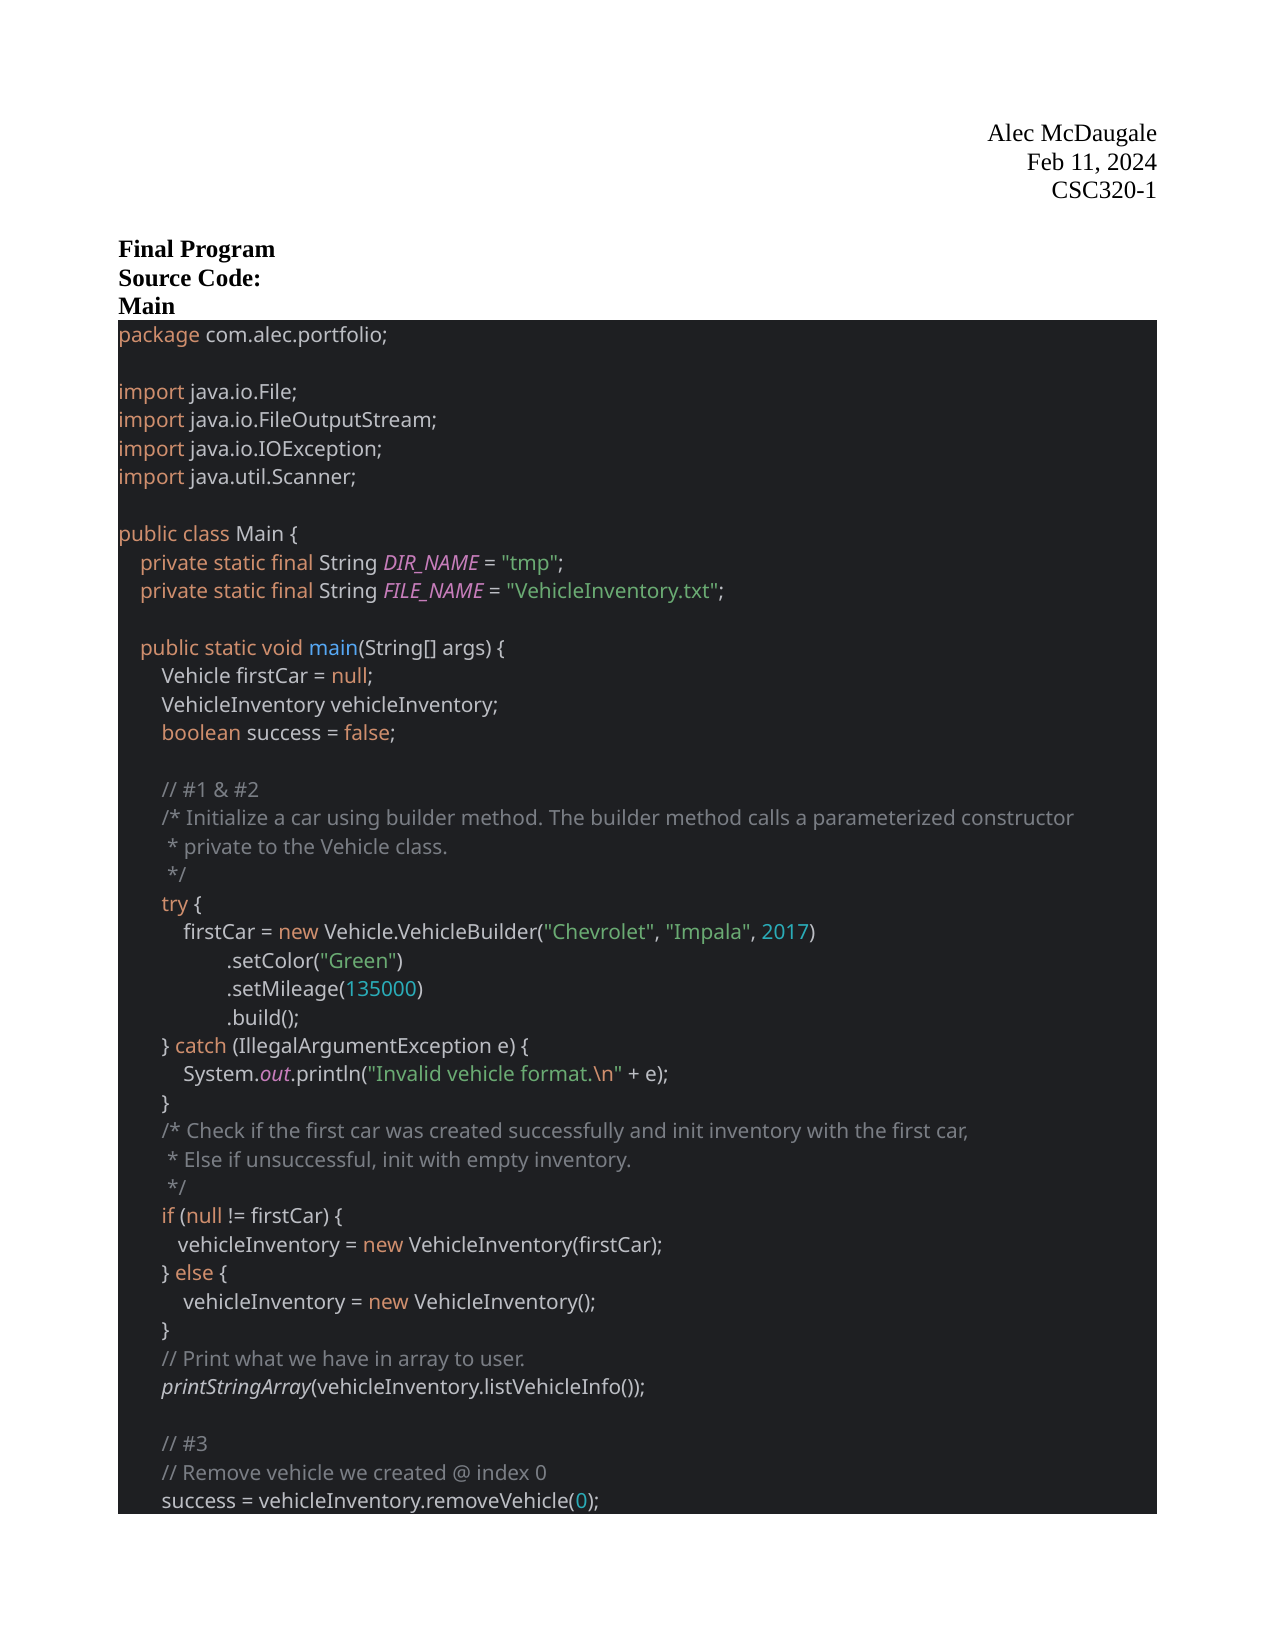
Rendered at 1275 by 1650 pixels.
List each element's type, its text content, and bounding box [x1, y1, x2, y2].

text Final Program [118, 234, 1157, 263]
text Source Code: [118, 263, 1157, 291]
text package com.alec.portfolio; import java.io.File; import java.io.FileOutputStream; import java.io.IOException; import java.util.Scanner; public class Main { private static final String DIR_NAME = "tmp"; private static final String FILE_NAME = "VehicleInventory.txt"; public static void main(String[] args) { Vehicle firstCar = null; VehicleInventory vehicleInventory; boolean success = false; // #1 & #2 /* Initialize a car using builder method. The builder method calls a parameterized constructor * private to the Vehicle class. */ try { firstCar = new Vehicle.VehicleBuilder("Chevrolet", "Impala", 2017) .setColor("Green") .setMileage(135000) .build(); } catch (IllegalArgumentException e) { System.out.println("Invalid vehicle format.\n" + e); } /* Check if the first car was created successfully and init inventory with the first car, * Else if unsuccessful, init with empty inventory. */ if (null != firstCar) { vehicleInventory = new VehicleInventory(firstCar); } else { vehicleInventory = new VehicleInventory(); } // Print what we have in array to user. printStringArray(vehicleInventory.listVehicleInfo()); // #3 // Remove vehicle we created @ index 0 success = vehicleInventory.removeVehicle(0); [118, 320, 1157, 1514]
text Main [118, 291, 1157, 320]
